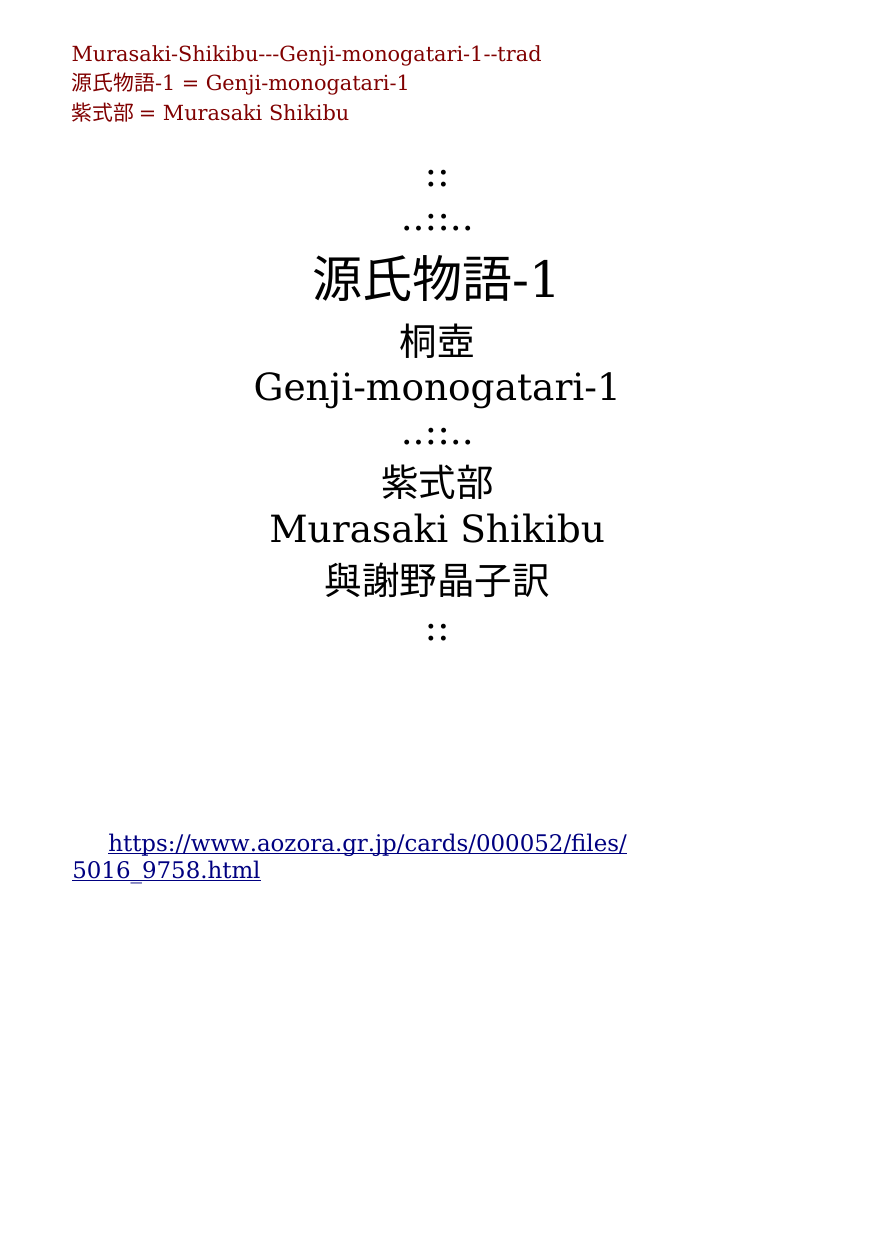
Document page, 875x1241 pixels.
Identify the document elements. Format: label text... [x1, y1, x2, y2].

text 源氏物語-1 = Genji-monogatari-1 [71, 66, 803, 96]
text Murasaki-Shikibu---Genji-monogatari-1--trad [71, 42, 803, 66]
subtitle :: ..::.. 源氏物語-1 桐壺 Genji-monogatari-1 ..::.. 紫式部 Murasaki Shikibu 與謝野晶子訳 :: [36, 152, 838, 649]
text 紫式部 = Murasaki Shikibu [71, 96, 803, 127]
text https://www.aozora.gr.jp/cards/000052/files/5016_9758.html [72, 830, 802, 883]
